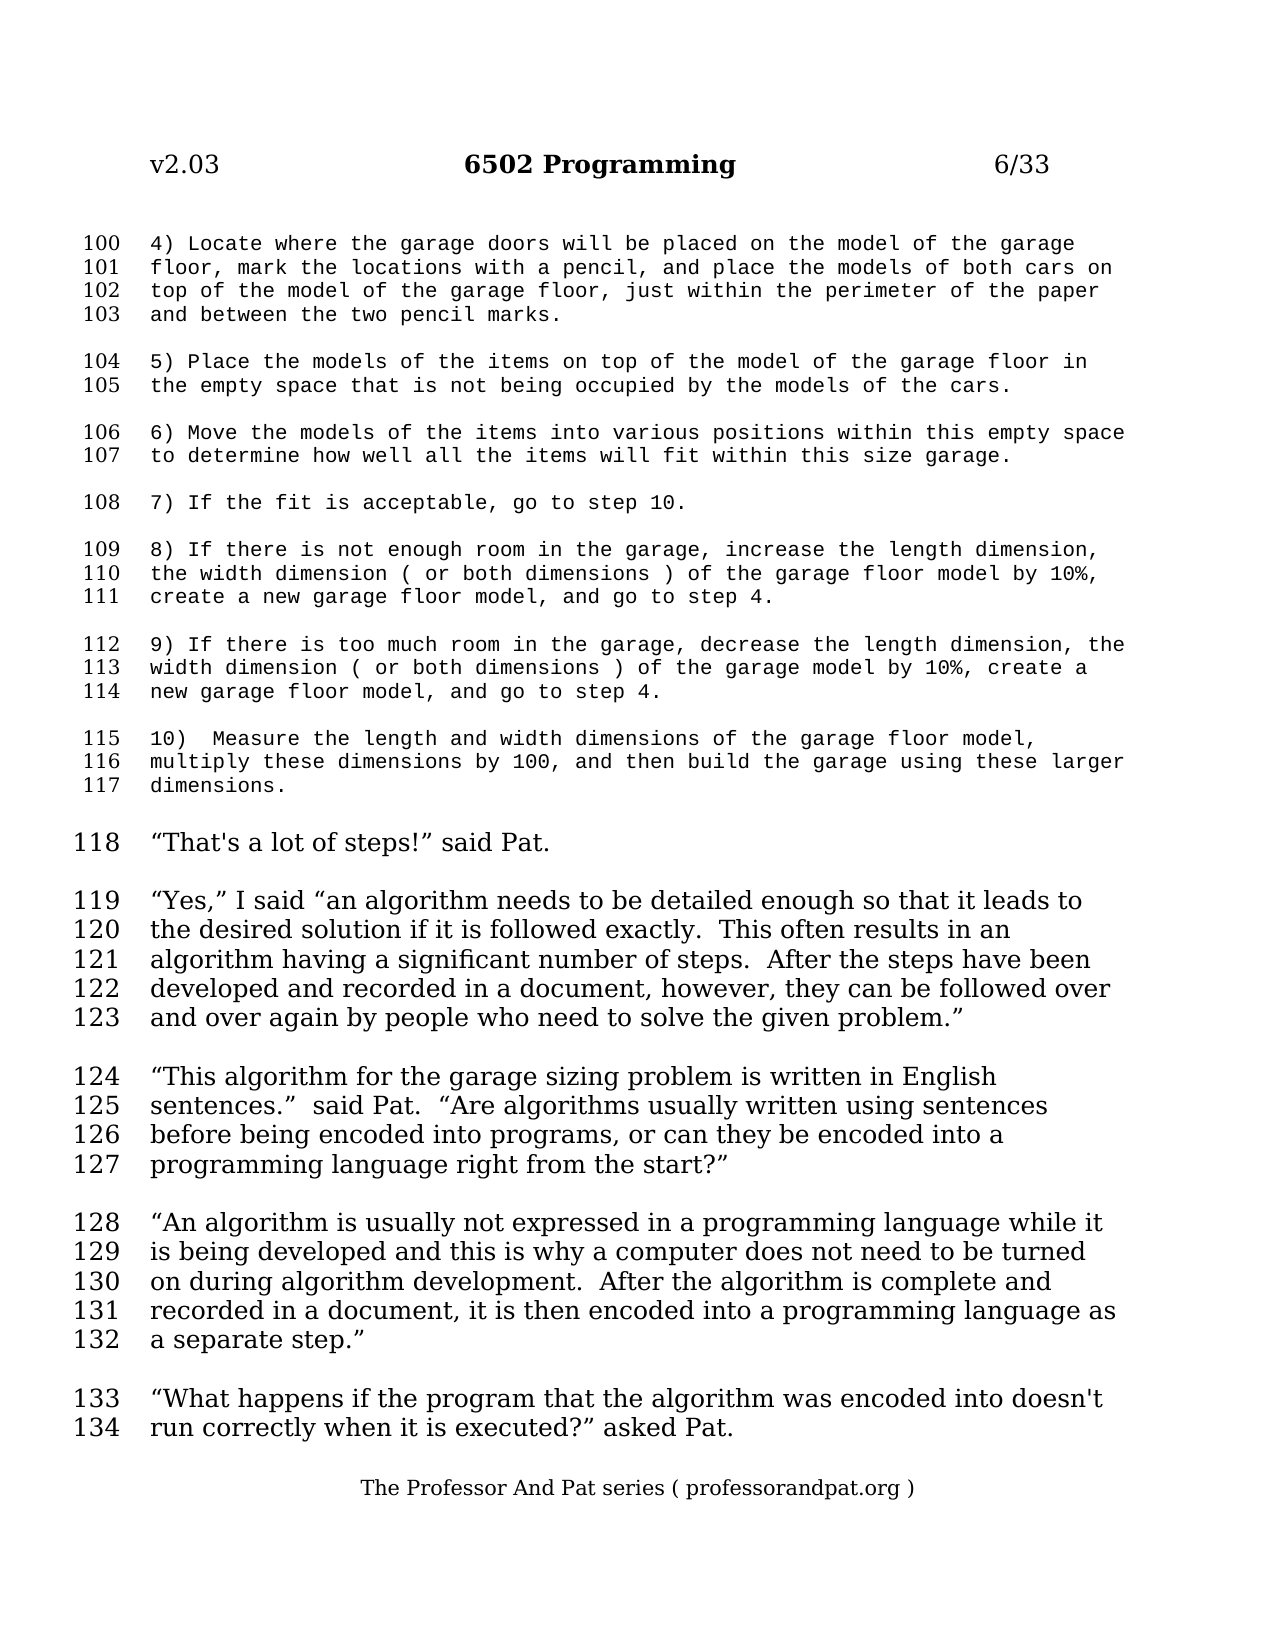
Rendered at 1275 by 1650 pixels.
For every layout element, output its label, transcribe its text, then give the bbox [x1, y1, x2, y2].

text “An algorithm is usually not expressed in a programming language while it is being developed and this is why a computer does not need to be turned on during algorithm development. After the algorithm is complete and recorded in a document, it is then encoded into a programming language as a separate step.” [150, 1208, 1125, 1355]
text 5) Place the models of the items on top of the model of the garage floor in the empty space that is not being occupied by the models of the cars. [150, 351, 1125, 398]
text 8) If there is not enough room in the garage, increase the length dimension, the width dimension ( or both dimensions ) of the garage floor model by 10%, create a new garage floor model, and go to step 4. [150, 539, 1125, 610]
text 4) Locate where the garage doors will be placed on the model of the garage floor, mark the locations with a pencil, and place the models of both cars on top of the model of the garage floor, just within the perimeter of the paper and between the two pencil marks. [150, 233, 1125, 328]
text 6) Move the models of the items into various positions within this empty space to determine how well all the items will fit within this size garage. [150, 422, 1125, 469]
text “This algorithm for the garage sizing problem is written in English sentences.” said Pat. “Are algorithms usually written using sentences before being encoded into programs, or can they be encoded into a programming language right from the start?” [150, 1062, 1125, 1179]
text “That's a lot of steps!” said Pat. [150, 828, 1125, 857]
text 10) Measure the length and width dimensions of the garage floor model, multiply these dimensions by 100, and then build the garage using these larger dimensions. [150, 728, 1125, 798]
text “Yes,” I said “an algorithm needs to be detailed enough so that it leads to the desired solution if it is followed exactly. This often results in an algorithm having a significant number of steps. After the steps have been developed and recorded in a document, however, they can be followed over and over again by people who need to solve the given problem.” [150, 886, 1125, 1033]
text “What happens if the program that the algorithm was encoded into doesn't run correctly when it is executed?” asked Pat. [150, 1384, 1125, 1442]
text 7) If the fit is acceptable, go to step 10. [150, 492, 1125, 516]
text 9) If there is too much room in the garage, decrease the length dimension, the width dimension ( or both dimensions ) of the garage model by 10%, create a new garage floor model, and go to step 4. [150, 634, 1125, 704]
